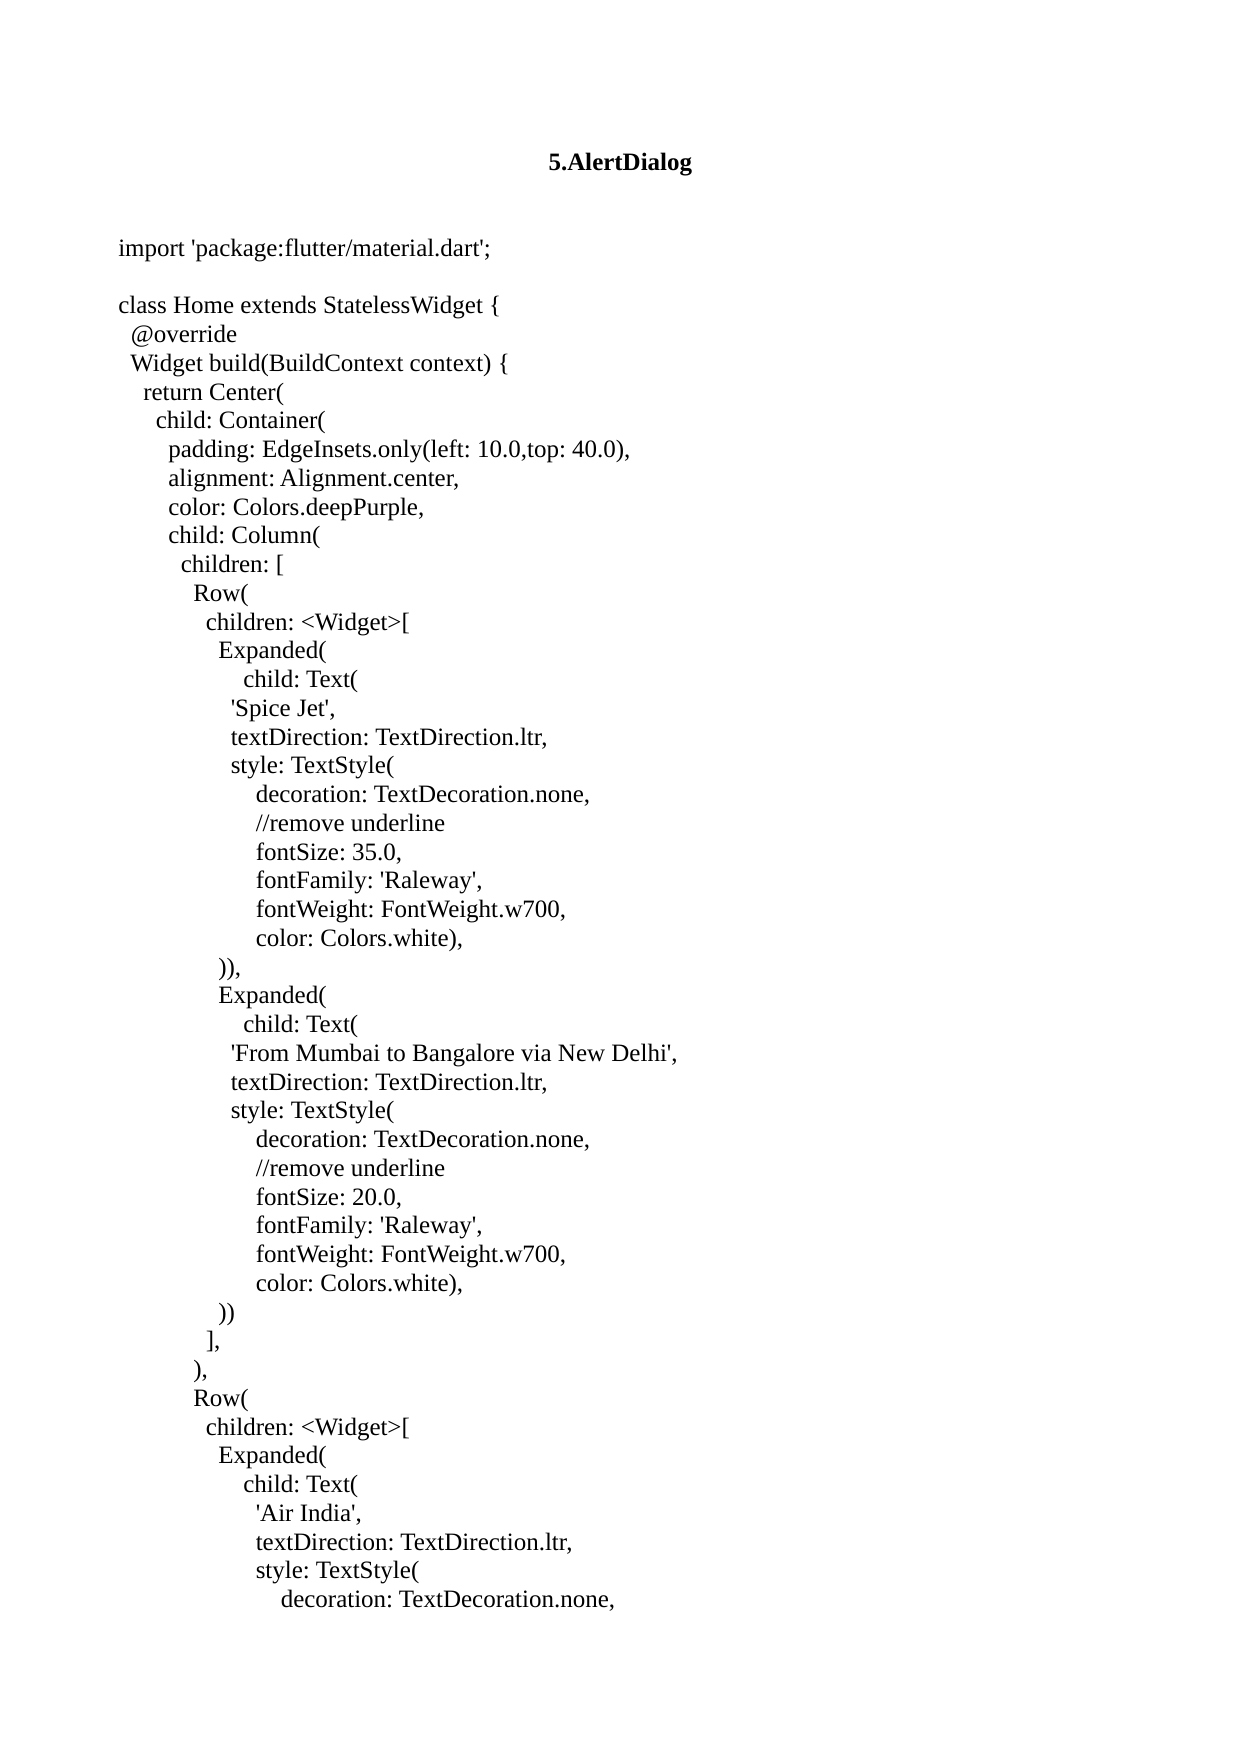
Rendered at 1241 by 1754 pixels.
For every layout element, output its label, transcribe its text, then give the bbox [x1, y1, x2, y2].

text fontFamily: 'Raleway', [118, 866, 1122, 894]
text fontFamily: 'Raleway', [118, 1211, 1122, 1239]
text textDirection: TextDirection.ltr, [118, 1067, 1122, 1096]
text child: Text( [118, 1469, 1122, 1498]
text child: Text( [118, 1009, 1122, 1038]
text children: [ [118, 549, 1122, 578]
text )), [118, 952, 1122, 981]
text Expanded( [118, 1441, 1122, 1469]
text child: Column( [118, 521, 1122, 549]
text color: Colors.deepPurple, [118, 492, 1122, 521]
text //remove underline [118, 808, 1122, 837]
text //remove underline [118, 1153, 1122, 1182]
text children: <Widget>[ [118, 1412, 1122, 1441]
text Expanded( [118, 636, 1122, 664]
text style: TextStyle( [118, 1096, 1122, 1124]
text decoration: TextDecoration.none, [118, 1124, 1122, 1153]
text class Home extends StatelessWidget { [118, 291, 1122, 319]
text fontWeight: FontWeight.w700, [118, 894, 1122, 923]
text decoration: TextDecoration.none, [118, 779, 1122, 808]
text style: TextStyle( [118, 1556, 1122, 1584]
text Widget build(BuildContext context) { [118, 348, 1122, 377]
text return Center( [118, 377, 1122, 406]
text 'Spice Jet', [118, 693, 1122, 722]
text Expanded( [118, 981, 1122, 1009]
text Row( [118, 578, 1122, 607]
text padding: EdgeInsets.only(left: 10.0,top: 40.0), [118, 434, 1122, 463]
text ], [118, 1326, 1122, 1354]
text ), [118, 1354, 1122, 1383]
text fontSize: 20.0, [118, 1182, 1122, 1211]
text 'From Mumbai to Bangalore via New Delhi', [118, 1038, 1122, 1067]
text 'Air India', [118, 1498, 1122, 1527]
text color: Colors.white), [118, 923, 1122, 952]
text alignment: Alignment.center, [118, 463, 1122, 492]
text import 'package:flutter/material.dart'; [118, 233, 1122, 262]
text decoration: TextDecoration.none, [118, 1584, 1122, 1613]
text textDirection: TextDirection.ltr, [118, 1527, 1122, 1556]
text color: Colors.white), [118, 1268, 1122, 1297]
text @override [118, 319, 1122, 348]
text 5.AlertDialog [118, 147, 1122, 176]
text style: TextStyle( [118, 751, 1122, 779]
text child: Text( [118, 664, 1122, 693]
text textDirection: TextDirection.ltr, [118, 722, 1122, 751]
text Row( [118, 1383, 1122, 1412]
text child: Container( [118, 406, 1122, 434]
text children: <Widget>[ [118, 607, 1122, 636]
text )) [118, 1297, 1122, 1326]
text fontSize: 35.0, [118, 837, 1122, 866]
text fontWeight: FontWeight.w700, [118, 1239, 1122, 1268]
